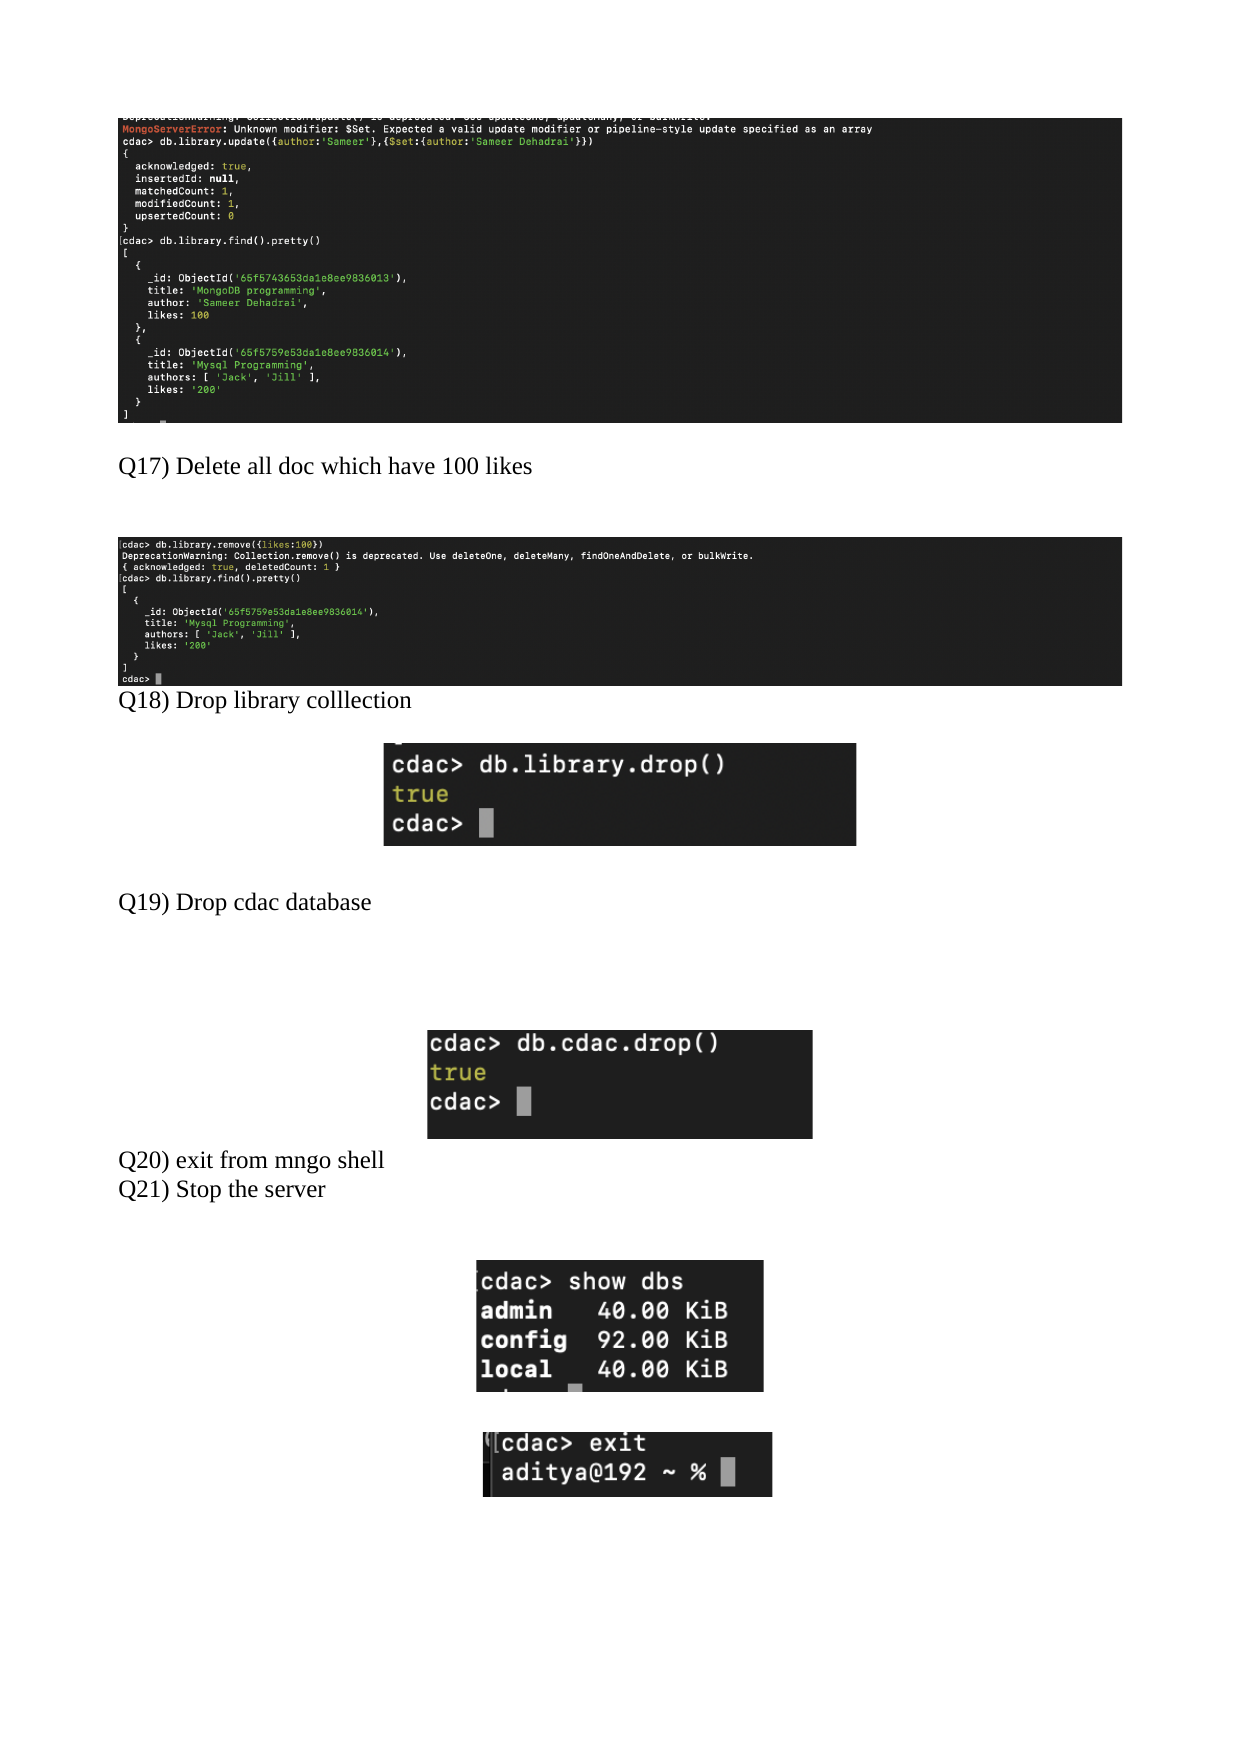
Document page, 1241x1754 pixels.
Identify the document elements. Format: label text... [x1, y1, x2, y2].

picture [427, 1030, 813, 1139]
text Q19) Drop cdac database [118, 887, 1122, 916]
picture [383, 743, 857, 846]
text Q21) Stop the server [118, 1174, 1122, 1203]
text Q17) Delete all doc which have 100 likes [118, 451, 1122, 480]
text Q18) Drop library colllection [118, 686, 1122, 714]
picture [476, 1260, 764, 1392]
text Q20) exit from mngo shell [118, 1146, 1122, 1174]
picture [482, 1432, 773, 1497]
picture [118, 118, 1123, 423]
picture [118, 537, 1123, 686]
